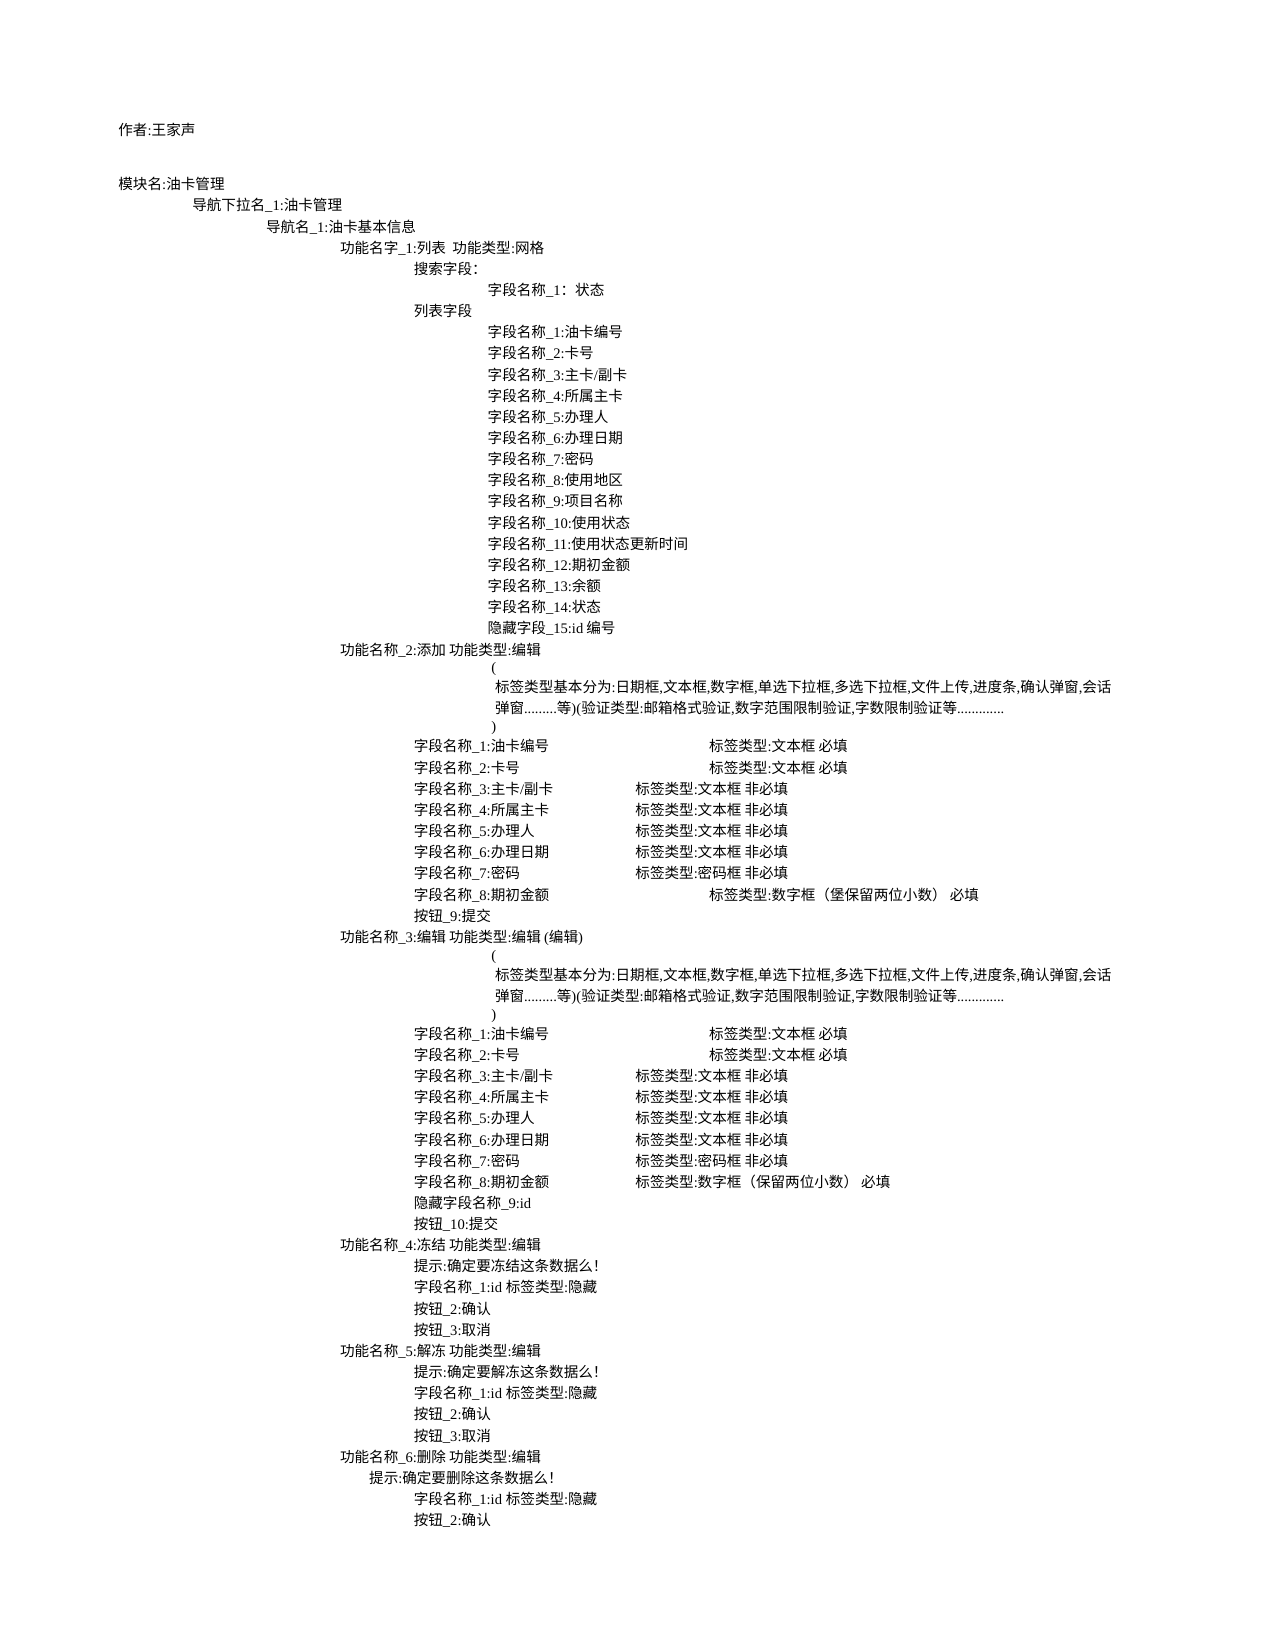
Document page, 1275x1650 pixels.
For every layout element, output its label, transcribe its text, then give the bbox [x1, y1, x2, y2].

text 提示:确定要解冻这条数据么！ [118, 1361, 1157, 1382]
text 字段名称_6:办理日期 [118, 427, 1157, 448]
text 功能名称_3:编辑 功能类型:编辑 (编辑) [118, 925, 1157, 946]
text 隐藏字段_15:id编号 [118, 617, 1157, 638]
text 字段名称_8:期初金额 标签类型:数字框（保留两位小数） 必填 [118, 1170, 1157, 1191]
text 作者:王家声 [118, 118, 1157, 139]
text 列表字段 [118, 300, 1157, 321]
text 字段名称_5:办理人 [118, 405, 1157, 427]
text 字段名称_2:卡号 标签类型:文本框 必填 [118, 1043, 1157, 1064]
text ) [118, 718, 1157, 735]
text 字段名称_3:主卡/副卡 标签类型:文本框 非必填 [118, 777, 1157, 798]
text 功能名称_4:冻结 功能类型:编辑 [118, 1234, 1157, 1255]
text 字段名称_1:id 标签类型:隐藏 [118, 1487, 1157, 1509]
text 字段名称_1:油卡编号 标签类型:文本框 必填 [118, 1022, 1157, 1043]
text 按钮_3:取消 [118, 1424, 1157, 1445]
text 按钮_2:确认 [118, 1297, 1157, 1318]
text 字段名称_10:使用状态 [118, 511, 1157, 532]
text 功能名字_1:列表 功能类型:网格 [118, 236, 1157, 257]
text 字段名称_1:id 标签类型:隐藏 [118, 1276, 1157, 1297]
text 搜索字段： [118, 257, 1157, 278]
text 字段名称_1:id 标签类型:隐藏 [118, 1382, 1157, 1403]
text 字段名称_4:所属主卡 标签类型:文本框 非必填 [118, 1086, 1157, 1107]
text 功能名称_2:添加 功能类型:编辑 [118, 638, 1157, 659]
text 按钮_9:提交 [118, 904, 1157, 925]
text 功能名称_6:删除 功能类型:编辑 [118, 1445, 1157, 1466]
text ( [118, 946, 1157, 963]
text ) [118, 1006, 1157, 1022]
text 模块名:油卡管理 [118, 173, 1157, 194]
text 字段名称_6:办理日期 标签类型:文本框 非必填 [118, 841, 1157, 862]
text 字段名称_8:使用地区 [118, 469, 1157, 490]
text 字段名称_7:密码 标签类型:密码框 非必填 [118, 1149, 1157, 1170]
text 字段名称_11:使用状态更新时间 [118, 532, 1157, 553]
text 按钮_2:确认 [118, 1509, 1157, 1530]
text 标签类型基本分为:日期框,文本框,数字框,单选下拉框,多选下拉框,文件上传,进度条,确认弹窗,会话 弹窗.........等)(验证类型:邮箱格式验证,数字范围限制验证,字数限制验证等............. [118, 676, 1157, 718]
text 字段名称_1:油卡编号 标签类型:文本框 必填 [118, 735, 1157, 756]
text 字段名称_14:状态 [118, 596, 1157, 617]
text 提示:确定要删除这条数据么！ [118, 1466, 1157, 1487]
text 字段名称_9:项目名称 [118, 490, 1157, 511]
text 字段名称_4:所属主卡 标签类型:文本框 非必填 [118, 798, 1157, 819]
text 字段名称_5:办理人 标签类型:文本框 非必填 [118, 819, 1157, 841]
text 字段名称_13:余额 [118, 574, 1157, 596]
text 功能名称_5:解冻 功能类型:编辑 [118, 1339, 1157, 1361]
text 隐藏字段名称_9:id [118, 1191, 1157, 1213]
text 字段名称_6:办理日期 标签类型:文本框 非必填 [118, 1128, 1157, 1149]
text 字段名称_4:所属主卡 [118, 384, 1157, 405]
text 按钮_2:确认 [118, 1403, 1157, 1424]
text 字段名称_12:期初金额 [118, 553, 1157, 574]
text 字段名称_3:主卡/副卡 [118, 363, 1157, 384]
text 提示:确定要冻结这条数据么！ [118, 1255, 1157, 1276]
text 字段名称_8:期初金额 标签类型:数字框（堡保留两位小数） 必填 [118, 883, 1157, 904]
text 字段名称_2:卡号 [118, 342, 1157, 363]
text ( [118, 659, 1157, 676]
text 字段名称_7:密码 标签类型:密码框 非必填 [118, 862, 1157, 883]
text 按钮_3:取消 [118, 1318, 1157, 1339]
text 字段名称_7:密码 [118, 448, 1157, 469]
text 字段名称_1：状态 [118, 278, 1157, 300]
text 字段名称_3:主卡/副卡 标签类型:文本框 非必填 [118, 1064, 1157, 1086]
text 字段名称_5:办理人 标签类型:文本框 非必填 [118, 1107, 1157, 1128]
text 字段名称_1:油卡编号 [118, 321, 1157, 342]
text 标签类型基本分为:日期框,文本框,数字框,单选下拉框,多选下拉框,文件上传,进度条,确认弹窗,会话 弹窗.........等)(验证类型:邮箱格式验证,数字范围限制验证,字数限制验证等............. [118, 963, 1157, 1006]
text 按钮_10:提交 [118, 1213, 1157, 1234]
text 导航下拉名_1:油卡管理 [118, 194, 1157, 215]
text 字段名称_2:卡号 标签类型:文本框 必填 [118, 756, 1157, 777]
text 导航名_1:油卡基本信息 [118, 215, 1157, 236]
